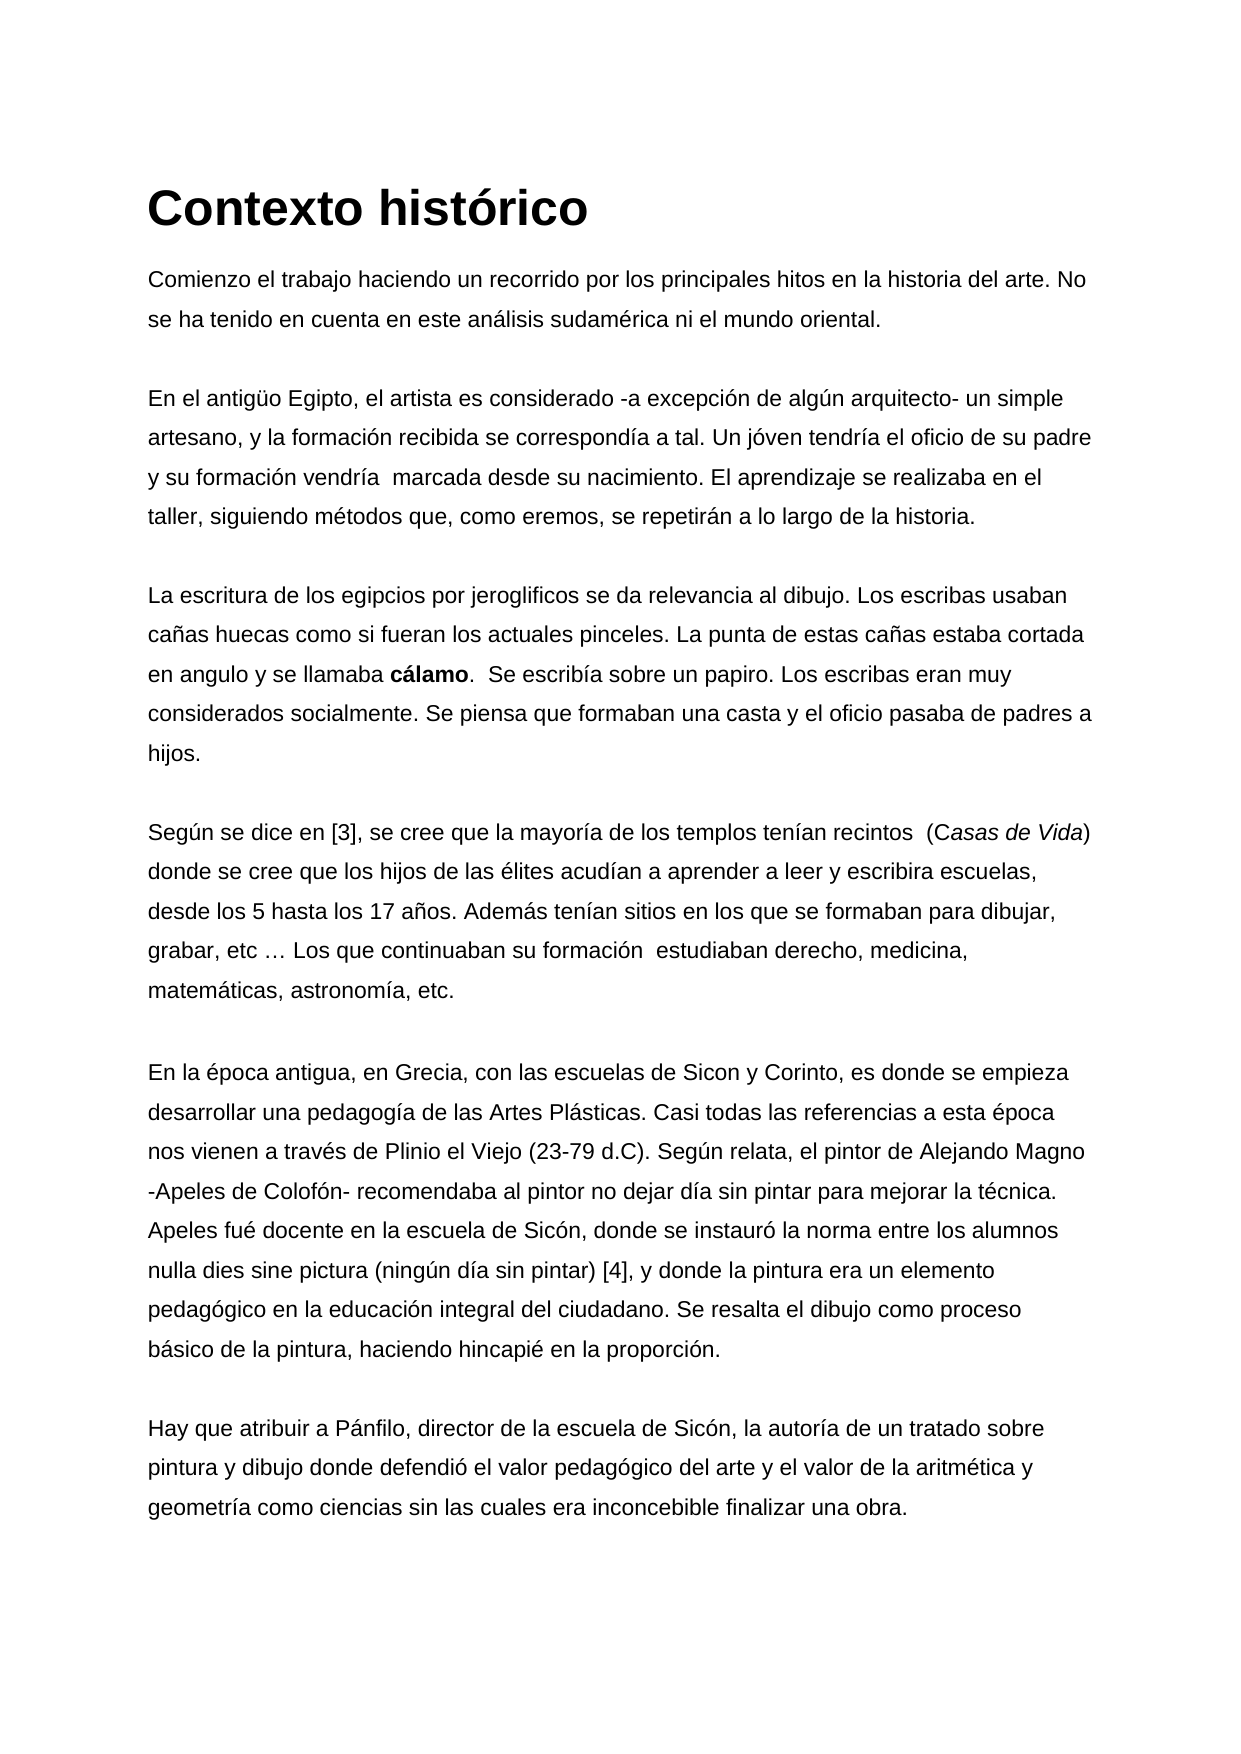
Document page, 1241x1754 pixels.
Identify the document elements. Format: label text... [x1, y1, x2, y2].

text geometría como ciencias sin las cuales era inconcebible finalizar una obra. [148, 1493, 1093, 1520]
text En la época antigua, en Grecia, con las escuelas de Sicon y Corinto, es donde se empieza desarrollar una pedagogía de las Artes Plásticas. Casi todas las referencias a esta época nos vienen a través de Plinio el Viejo (23-79 d.C). Según relata, el pintor de Alejando Magno -Apeles de Colofón- recomendaba al pintor no dejar día sin pintar para mejorar la técnica. Apeles fué docente en la escuela de Sicón, donde se instauró la norma entre los alumnos nulla dies sine pictura (ningún día sin pintar) [4], y donde la pintura era un elemento [148, 1059, 1093, 1283]
text pedagógico en la educación integral del ciudadano. Se resalta el dibujo como proceso básico de la pintura, haciendo hincapié en la proporción. [148, 1296, 1093, 1362]
text La escritura de los egipcios por jeroglificos se da relevancia al dibujo. Los escribas usaban cañas huecas como si fueran los actuales pinceles. La punta de estas cañas estaba cortada en angulo y se llamaba cálamo. Se escribía sobre un papiro. Los escribas eran muy considerados socialmente. Se piensa que formaban una casta y el oficio pasaba de padres a hijos. [148, 582, 1093, 766]
text Hay que atribuir a Pánfilo, director de la escuela de Sicón, la autoría de un tratado sobre pintura y dibujo donde defendió el valor pedagógico del arte y el valor de la aritmética y [148, 1414, 1093, 1480]
text Comienzo el trabajo haciendo un recorrido por los principales hitos en la historia del arte. No se ha tenido en cuenta en este análisis sudamérica ni el mundo oriental. [148, 266, 1093, 332]
text Según se dice en [3], se cree que la mayoría de los templos tenían recintos (Casas de Vida) donde se cree que los hijos de las élites acudían a aprender a leer y escribira escuelas, desde los 5 hasta los 17 años. Además tenían sitios en los que se formaban para dibujar, grabar, etc … Los que continuaban su formación estudiaban derecho, medicina, matemáticas, astronomía, etc. [148, 819, 1093, 1003]
text En el antigüo Egipto, el artista es considerado -a excepción de algún arquitecto- un simple artesano, y la formación recibida se correspondía a tal. Un jóven tendría el oficio de su padre y su formación vendría marcada desde su nacimiento. El aprendizaje se realizaba en el taller, siguiendo métodos que, como eremos, se repetirán a lo largo de la historia. [148, 384, 1093, 529]
subtitle Contexto histórico [148, 178, 1093, 236]
